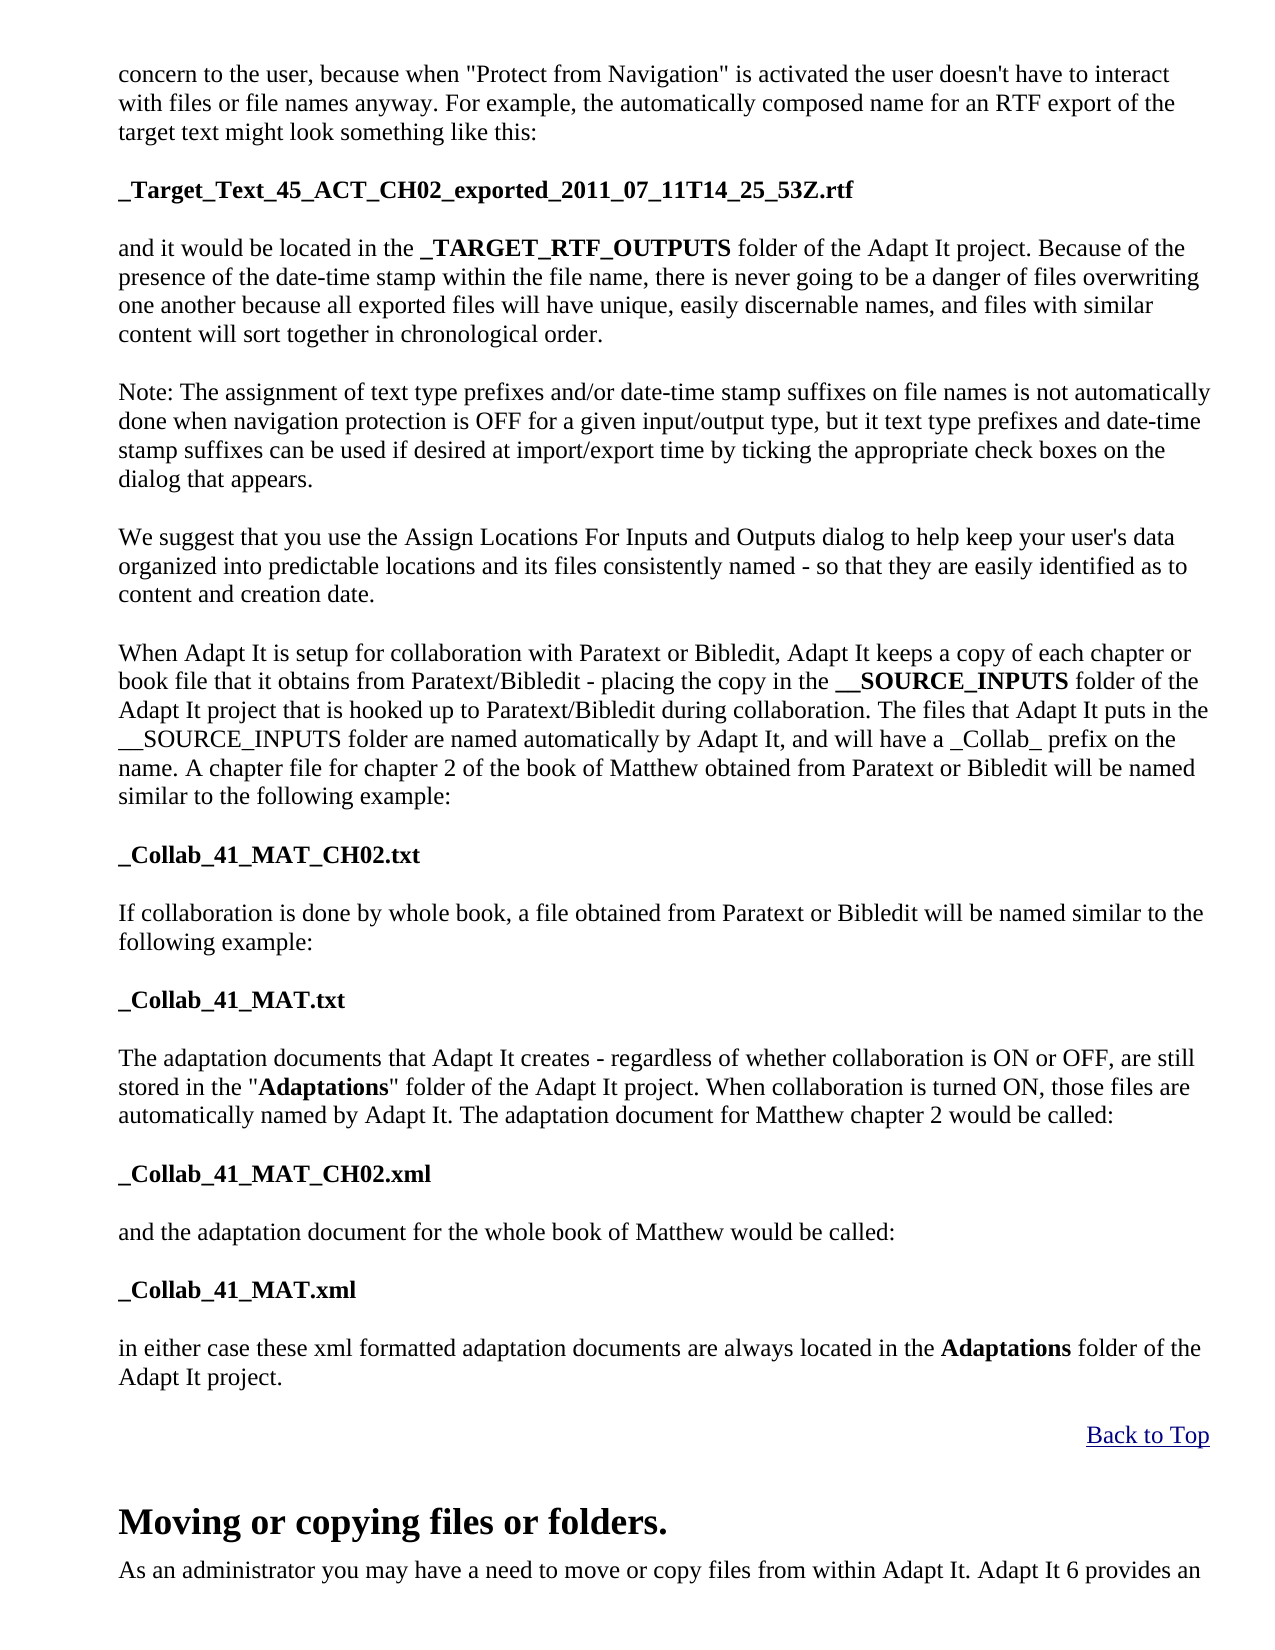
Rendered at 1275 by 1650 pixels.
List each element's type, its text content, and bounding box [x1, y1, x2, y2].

text in either case these xml formatted adaptation documents are always located in the Adaptations folder of the Adapt It project. [118, 1333, 1216, 1391]
text As an administrator you may have a need to move or copy files from within Adapt It. Adapt It 6 provides an [118, 1555, 1216, 1584]
text Back to Top [118, 1421, 1216, 1449]
text _Collab_41_MAT_CH02.xml [118, 1159, 1216, 1188]
text If collaboration is done by whole book, a file obtained from Paratext or Bibledit will be named similar to the following example: [118, 898, 1216, 955]
text and it would be located in the _TARGET_RTF_OUTPUTS folder of the Adapt It project. Because of the presence of the date-time stamp within the file name, there is never going to be a danger of files overwriting one another because all exported files will have unique, easily discernable names, and files with similar content will sort together in chronological order. [118, 233, 1216, 348]
text The adaptation documents that Adapt It creates - regardless of whether collaboration is ON or OFF, are still stored in the "Adaptations" folder of the Adapt It project. When collaboration is turned ON, those files are automatically named by Adapt It. The adaptation document for Matthew chapter 2 would be called: [118, 1043, 1216, 1129]
text _Collab_41_MAT.xml [118, 1275, 1216, 1304]
text _Collab_41_MAT.txt [118, 985, 1216, 1014]
text and the adaptation document for the whole book of Matthew would be called: [118, 1217, 1216, 1246]
text _Collab_41_MAT_CH02.txt [118, 840, 1216, 868]
text We suggest that you use the Assign Locations For Inputs and Outputs dialog to help keep your user's data organized into predictable locations and its files consistently named - so that they are easily identified as to content and creation date. [118, 522, 1216, 608]
subtitle Moving or copying files or folders. [118, 1499, 1216, 1543]
text Note: The assignment of text type prefixes and/or date-time stamp suffixes on file names is not automatically done when navigation protection is OFF for a given input/output type, but it text type prefixes and date-time stamp suffixes can be used if desired at import/export time by ticking the appropriate check boxes on the dialog that appears. [118, 377, 1216, 492]
text When Adapt It is setup for collaboration with Paratext or Bibledit, Adapt It keeps a copy of each chapter or book file that it obtains from Paratext/Bibledit - placing the copy in the __SOURCE_INPUTS folder of the Adapt It project that is hooked up to Paratext/Bibledit during collaboration. The files that Adapt It puts in the __SOURCE_INPUTS folder are named automatically by Adapt It, and will have a _Collab_ prefix on the name. A chapter file for chapter 2 of the book of Matthew obtained from Paratext or Bibledit will be named similar to the following example: [118, 638, 1216, 810]
text concern to the user, because when "Protect from Navigation" is activated the user doesn't have to interact with files or file names anyway. For example, the automatically composed name for an RTF export of the target text might look something like this: [118, 59, 1216, 145]
text _Target_Text_45_ACT_CH02_exported_2011_07_11T14_25_53Z.rtf [118, 175, 1216, 203]
